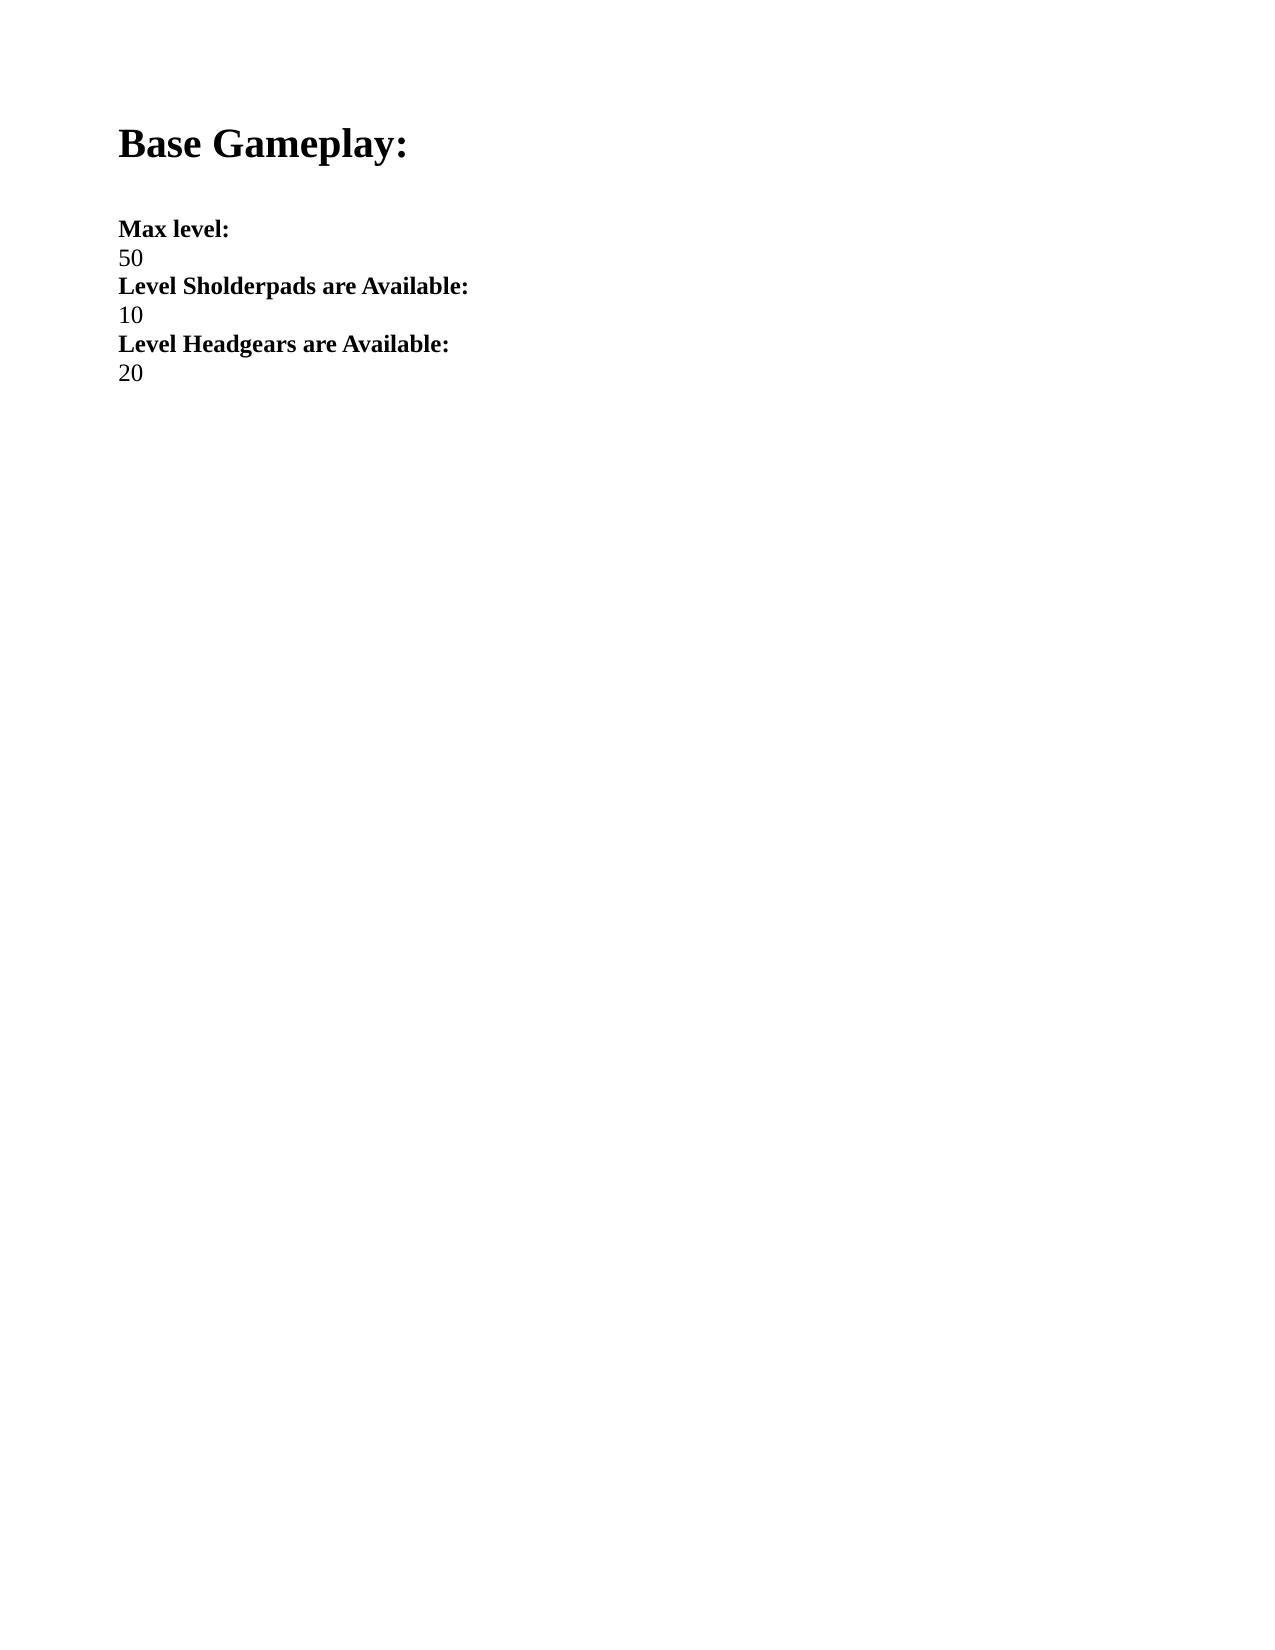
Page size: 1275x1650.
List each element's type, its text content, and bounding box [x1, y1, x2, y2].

text Level Sholderpads are Available: 10 [118, 271, 1157, 329]
text 50 [118, 243, 1157, 271]
text Base Gameplay: [118, 118, 1157, 166]
text 20 [118, 358, 1157, 386]
text Max level: [118, 214, 1157, 243]
text Level Headgears are Available: [118, 329, 1157, 358]
